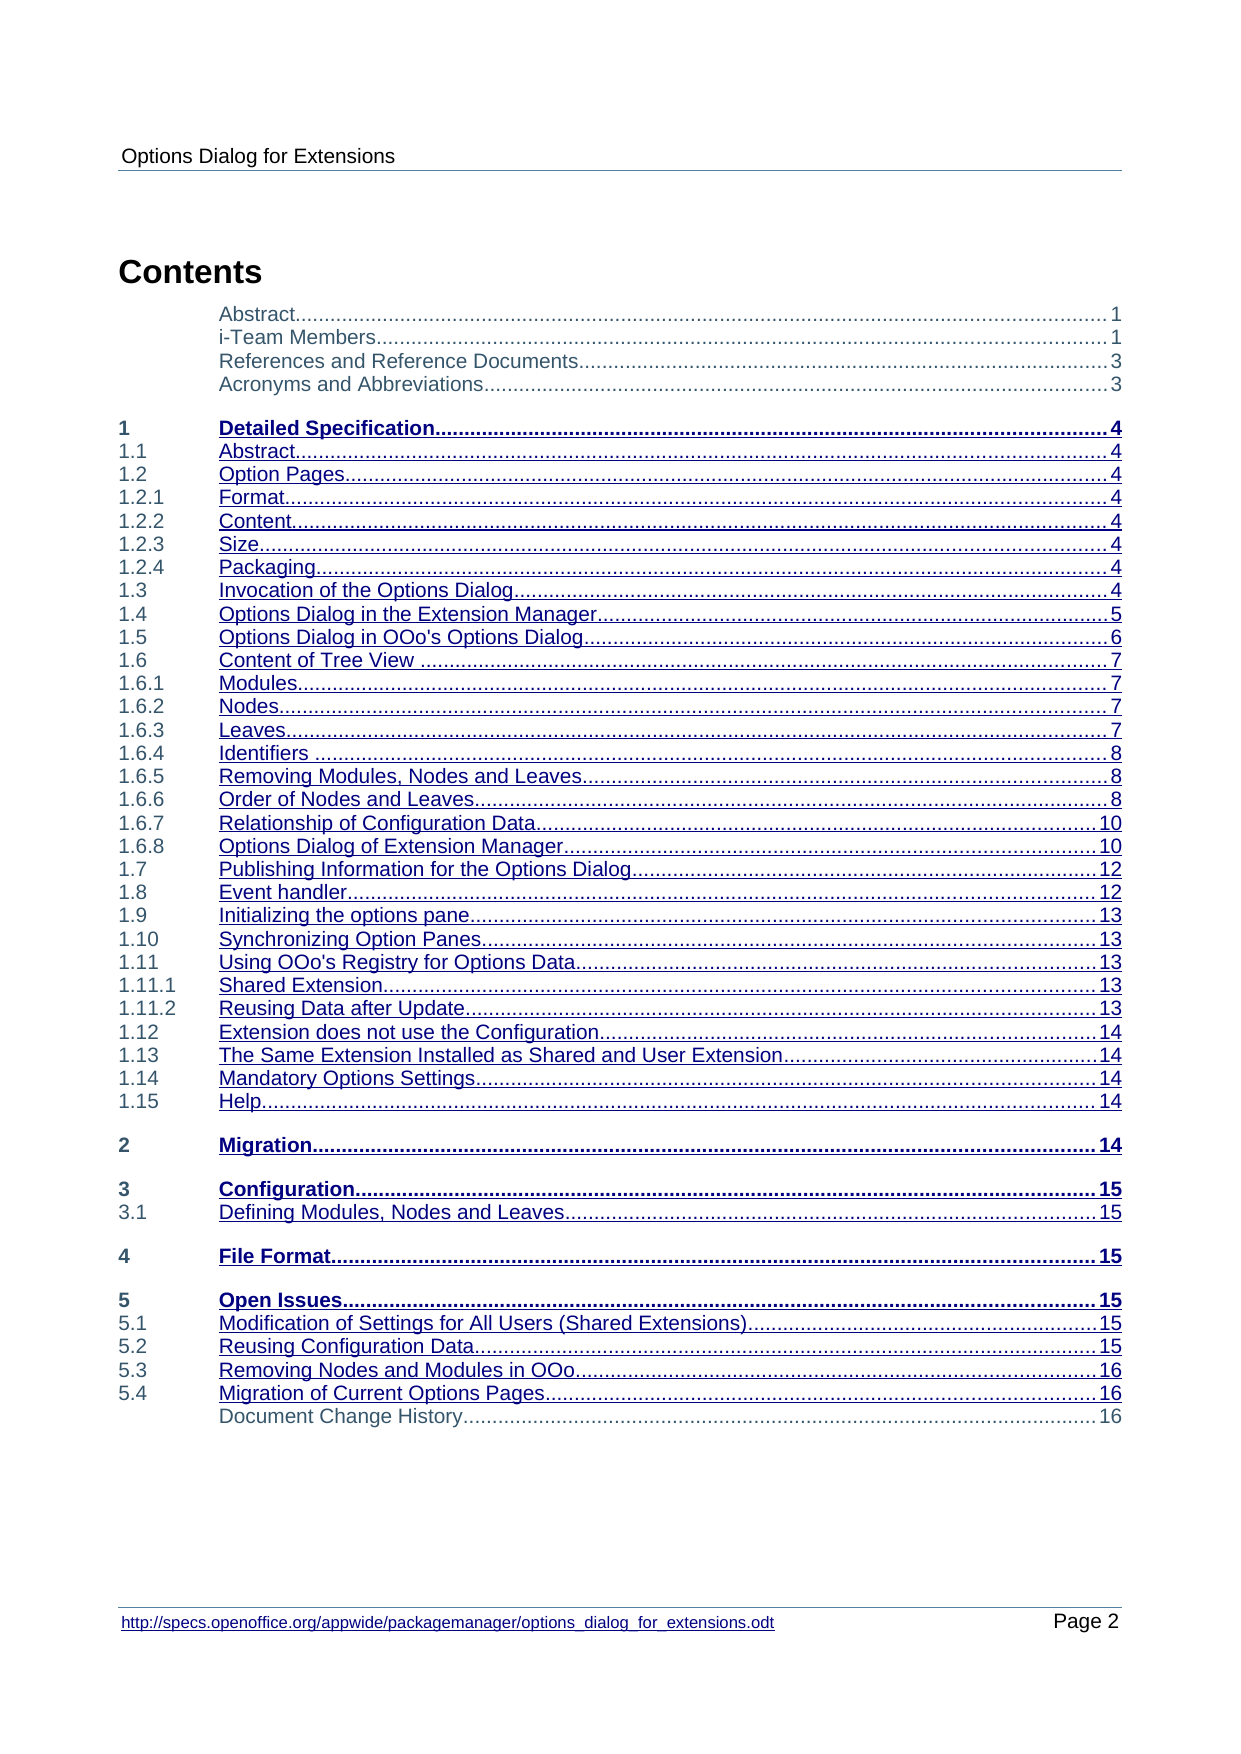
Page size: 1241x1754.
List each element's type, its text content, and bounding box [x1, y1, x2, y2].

text 5 Open Issues 15 [118, 1288, 1122, 1312]
text 1.7 Publishing Information for the Options Dialog 12 [118, 858, 1122, 881]
text 1.6.2 Nodes 7 [118, 695, 1122, 718]
text 1.8 Event handler 12 [118, 881, 1122, 904]
text 3.1 Defining Modules, Nodes and Leaves 15 [118, 1201, 1122, 1224]
text 3 Configuration 15 [118, 1178, 1122, 1201]
text 1.6.8 Options Dialog of Extension Manager 10 [118, 834, 1122, 858]
text References and Reference Documents 3 [118, 349, 1122, 372]
text 1.5 Options Dialog in OOo's Options Dialog 6 [118, 625, 1122, 648]
text 1 Detailed Specification 4 [118, 416, 1122, 439]
text 1.2.4 Packaging 4 [118, 556, 1122, 579]
subtitle Contents [118, 253, 1122, 290]
text 1.6.4 Identifiers 8 [118, 741, 1122, 765]
text 1.10 Synchronizing Option Panes 13 [118, 927, 1122, 951]
text 1.13 The Same Extension Installed as Shared and User Extension 14 [118, 1043, 1122, 1067]
text 4 File Format 15 [118, 1245, 1122, 1268]
text 1.3 Invocation of the Options Dialog 4 [118, 579, 1122, 602]
text 1.6.3 Leaves 7 [118, 718, 1122, 741]
text 1.6.1 Modules 7 [118, 672, 1122, 695]
text 1.6.5 Removing Modules, Nodes and Leaves 8 [118, 765, 1122, 788]
text 1.9 Initializing the options pane 13 [118, 904, 1122, 927]
text 1.6.7 Relationship of Configuration Data 10 [118, 811, 1122, 834]
text 1.12 Extension does not use the Configuration 14 [118, 1020, 1122, 1043]
text 1.11.1 Shared Extension 13 [118, 974, 1122, 997]
text 1.2.2 Content 4 [118, 509, 1122, 532]
text 1.6.6 Order of Nodes and Leaves 8 [118, 788, 1122, 811]
text Document Change History 16 [118, 1405, 1122, 1428]
text Acronyms and Abbreviations 3 [118, 372, 1122, 396]
text 1.1 Abstract 4 [118, 439, 1122, 463]
text 1.2.1 Format 4 [118, 486, 1122, 509]
text 1.14 Mandatory Options Settings 14 [118, 1067, 1122, 1090]
text Abstract 1 [118, 303, 1122, 326]
text i-Team Members 1 [118, 326, 1122, 349]
text 5.1 Modification of Settings for All Users (Shared Extensions) 15 [118, 1312, 1122, 1335]
text 5.4 Migration of Current Options Pages 16 [118, 1381, 1122, 1405]
text 1.2.3 Size 4 [118, 532, 1122, 556]
text 1.15 Help 14 [118, 1090, 1122, 1113]
text 5.3 Removing Nodes and Modules in OOo 16 [118, 1358, 1122, 1381]
text 1.11 Using OOo's Registry for Options Data 13 [118, 951, 1122, 974]
text 2 Migration 14 [118, 1134, 1122, 1157]
text 1.11.2 Reusing Data after Update 13 [118, 997, 1122, 1020]
text 1.4 Options Dialog in the Extension Manager 5 [118, 602, 1122, 625]
text 1.6 Content of Tree View 7 [118, 648, 1122, 672]
text 1.2 Option Pages 4 [118, 463, 1122, 486]
text 5.2 Reusing Configuration Data 15 [118, 1335, 1122, 1358]
